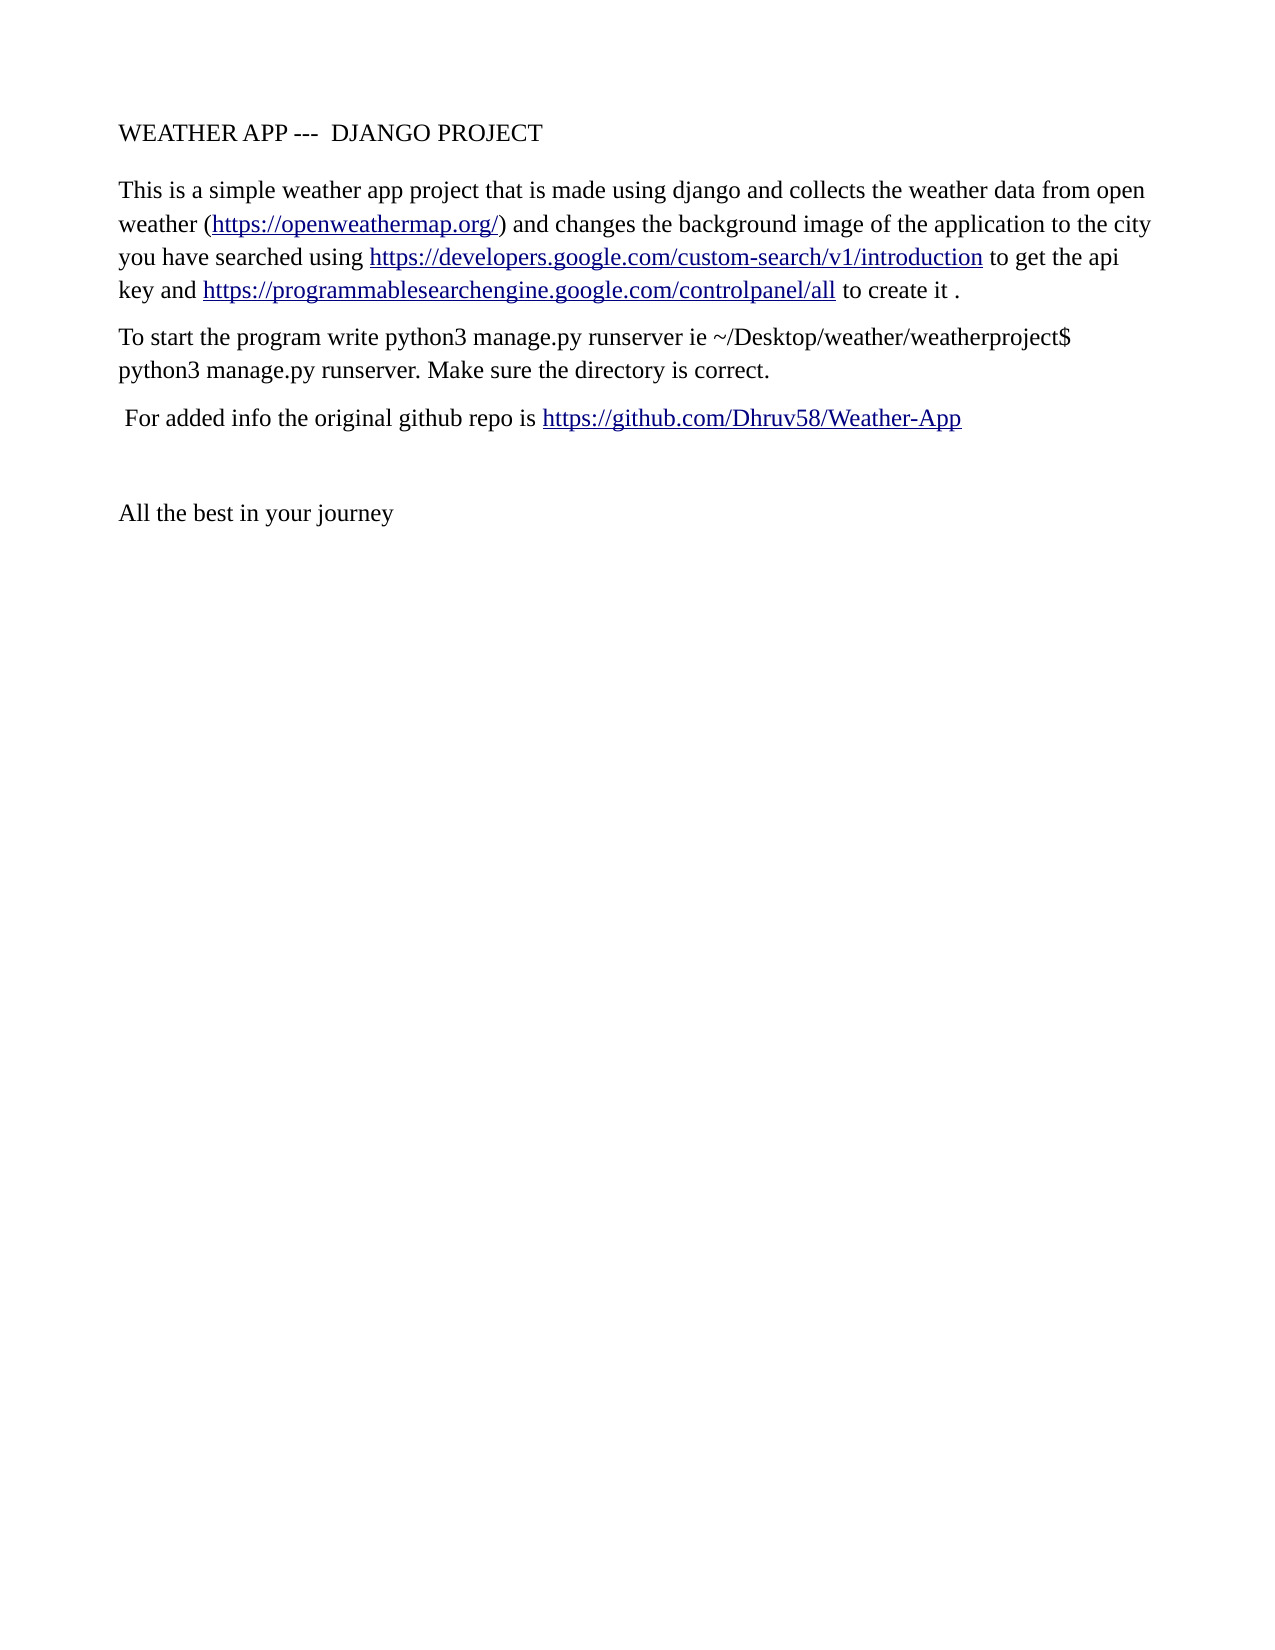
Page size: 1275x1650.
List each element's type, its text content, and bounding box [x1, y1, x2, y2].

text For added info the original github repo is https://github.com/Dhruv58/Weather-App [118, 403, 1157, 432]
text All the best in your journey [118, 498, 1157, 527]
text This is a simple weather app project that is made using django and collects the weather data from open weather (https://openweathermap.org/) and changes the background image of the application to the city you have searched using https://developers.google.com/custom-search/v1/introduction to get the api key and https://programmablesearchengine.google.com/controlpanel/all to create it . [118, 176, 1157, 303]
text To start the program write python3 manage.py runserver ie ~/Desktop/weather/weatherproject$ python3 manage.py runserver. Make sure the directory is correct. [118, 322, 1157, 384]
text WEATHER APP --- DJANGO PROJECT [118, 118, 1157, 147]
